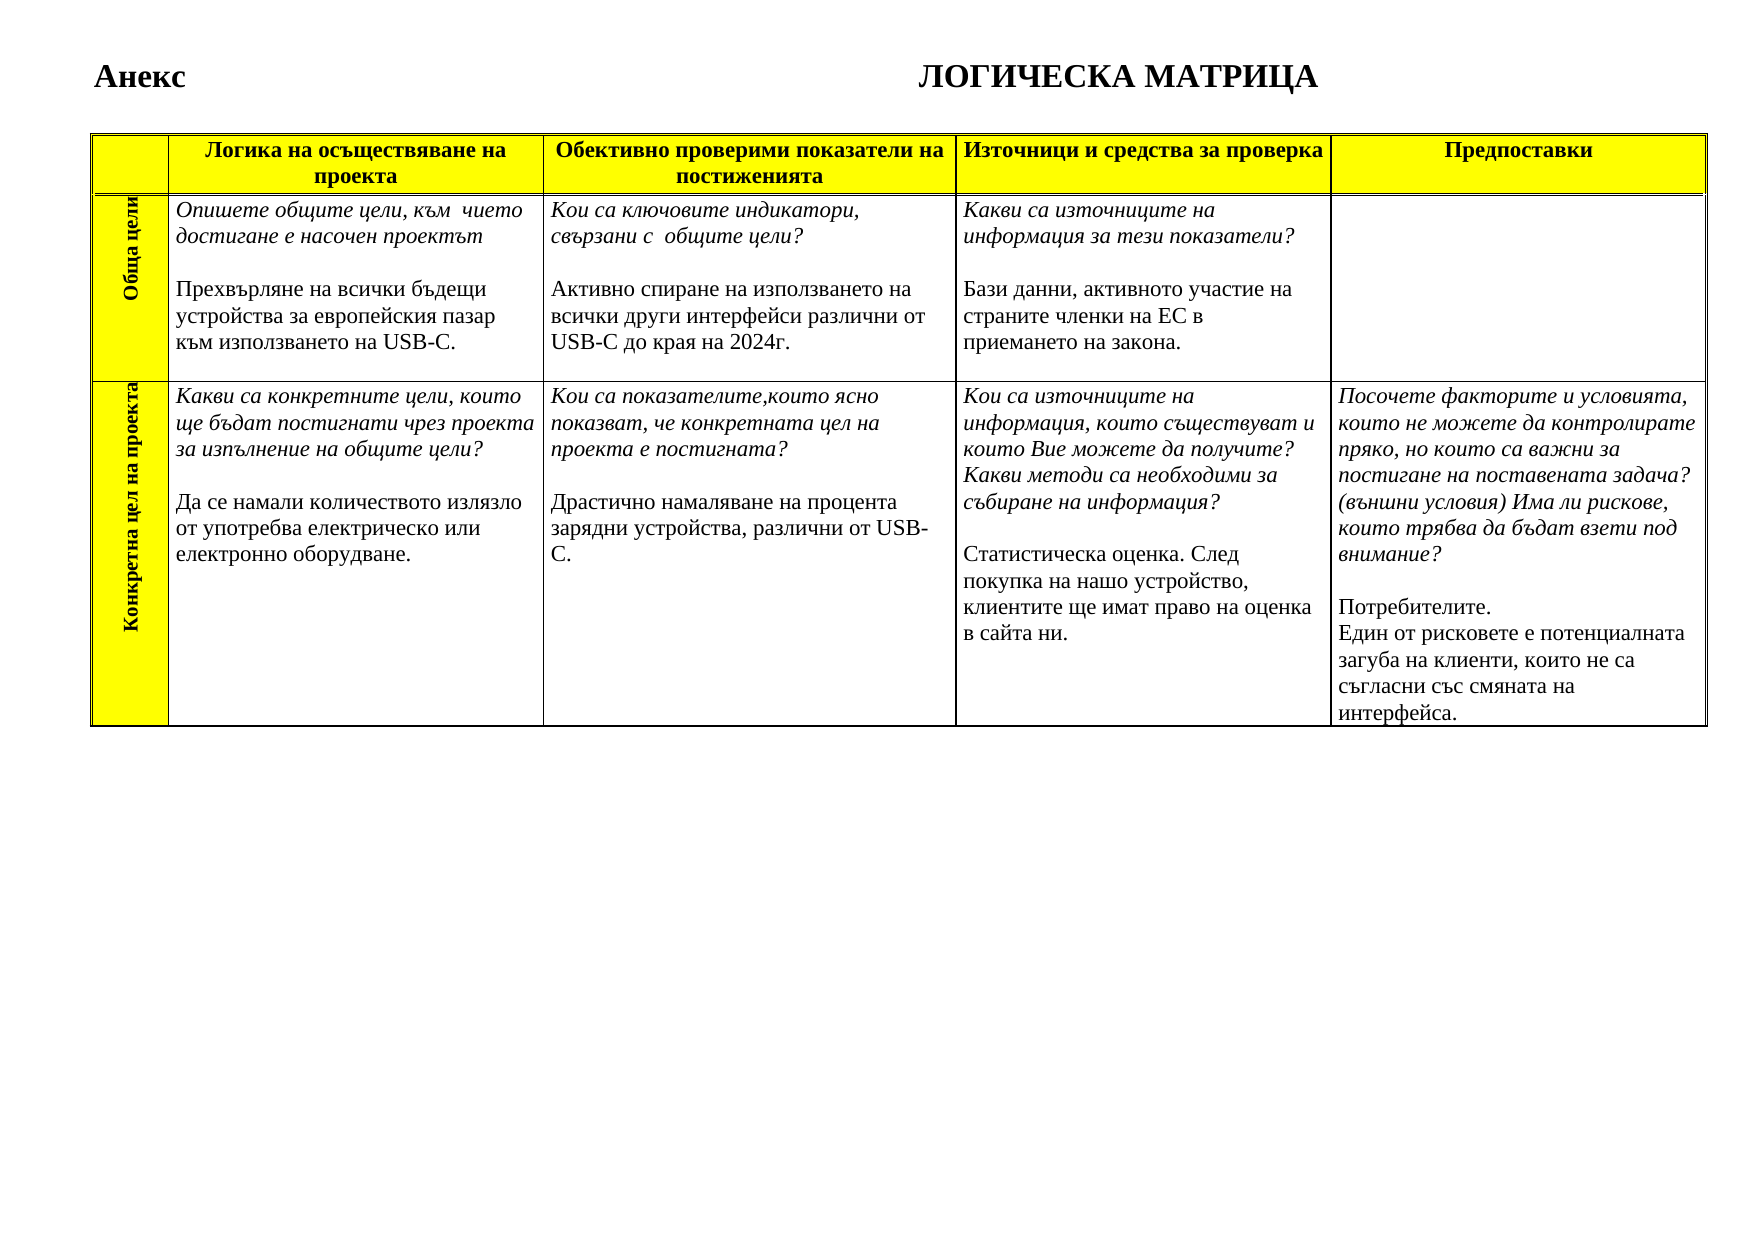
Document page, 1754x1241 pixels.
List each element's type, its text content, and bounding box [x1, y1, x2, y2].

table_header Обективно проверими показатели на постиженията [544, 136, 955, 193]
table_cell Какви са източниците на информация за тези показатели? Бази данни, активното участие на страните членки на ЕС в приемането на закона. [957, 196, 1330, 381]
table_cell Посочете факторите и условията, които не можете да контролирате пряко, но които са важни за постигане на поставената задача?(външни условия) Има ли рискове, които трябва да бъдат взети под внимание? Потребителите. Един от рисковете е потенциалната загуба на клиенти, които не са съгласни със смяната на интерфейса. [1332, 382, 1705, 725]
table_header Източници и средства за проверка [957, 136, 1330, 193]
table_cell Кои са ключовите индикатори, свързани с общите цели? Активно спиране на използването на всички други интерфейси различни от USB-C до края на 2024г. [544, 196, 955, 381]
table_header Предпоставки [1332, 136, 1705, 193]
table_cell [1332, 193, 1707, 381]
text Aнекс ЛОГИЧЕСКА МАТРИЦА [94, 56, 1606, 94]
table_cell Опишете общите цели, към чието достигане е насочен проектът Прехвърляне на всички бъдещи устройства за европейския пазар към използването на USB-C. [169, 196, 543, 381]
table_cell Кои са показателите,които ясно показват, че конкретната цел на проекта е постигната? Драстично намаляване на процента зарядни устройства, различни от USB-C. [544, 382, 955, 725]
table_cell Какви са конкретните цели, които ще бъдат постигнати чрез проекта за изпълнение на общите цели? Да се намали количеството излязло от употребва електрическо или електронно оборудване. [169, 382, 543, 725]
table_cell Конкретна цел на проекта [93, 382, 168, 725]
table_header [93, 136, 168, 193]
table_cell Кои са източниците на информация, които съществуват и които Вие можете да получите? Какви методи са необходими за събиране на информация? Статистическа оценка. След покупка на нашо устройство, клиентите ще имат право на оценка в сайта ни. [957, 382, 1330, 725]
table_cell Обща цели [91, 193, 168, 381]
table_header Логика на осъществяване на проекта [169, 136, 543, 193]
